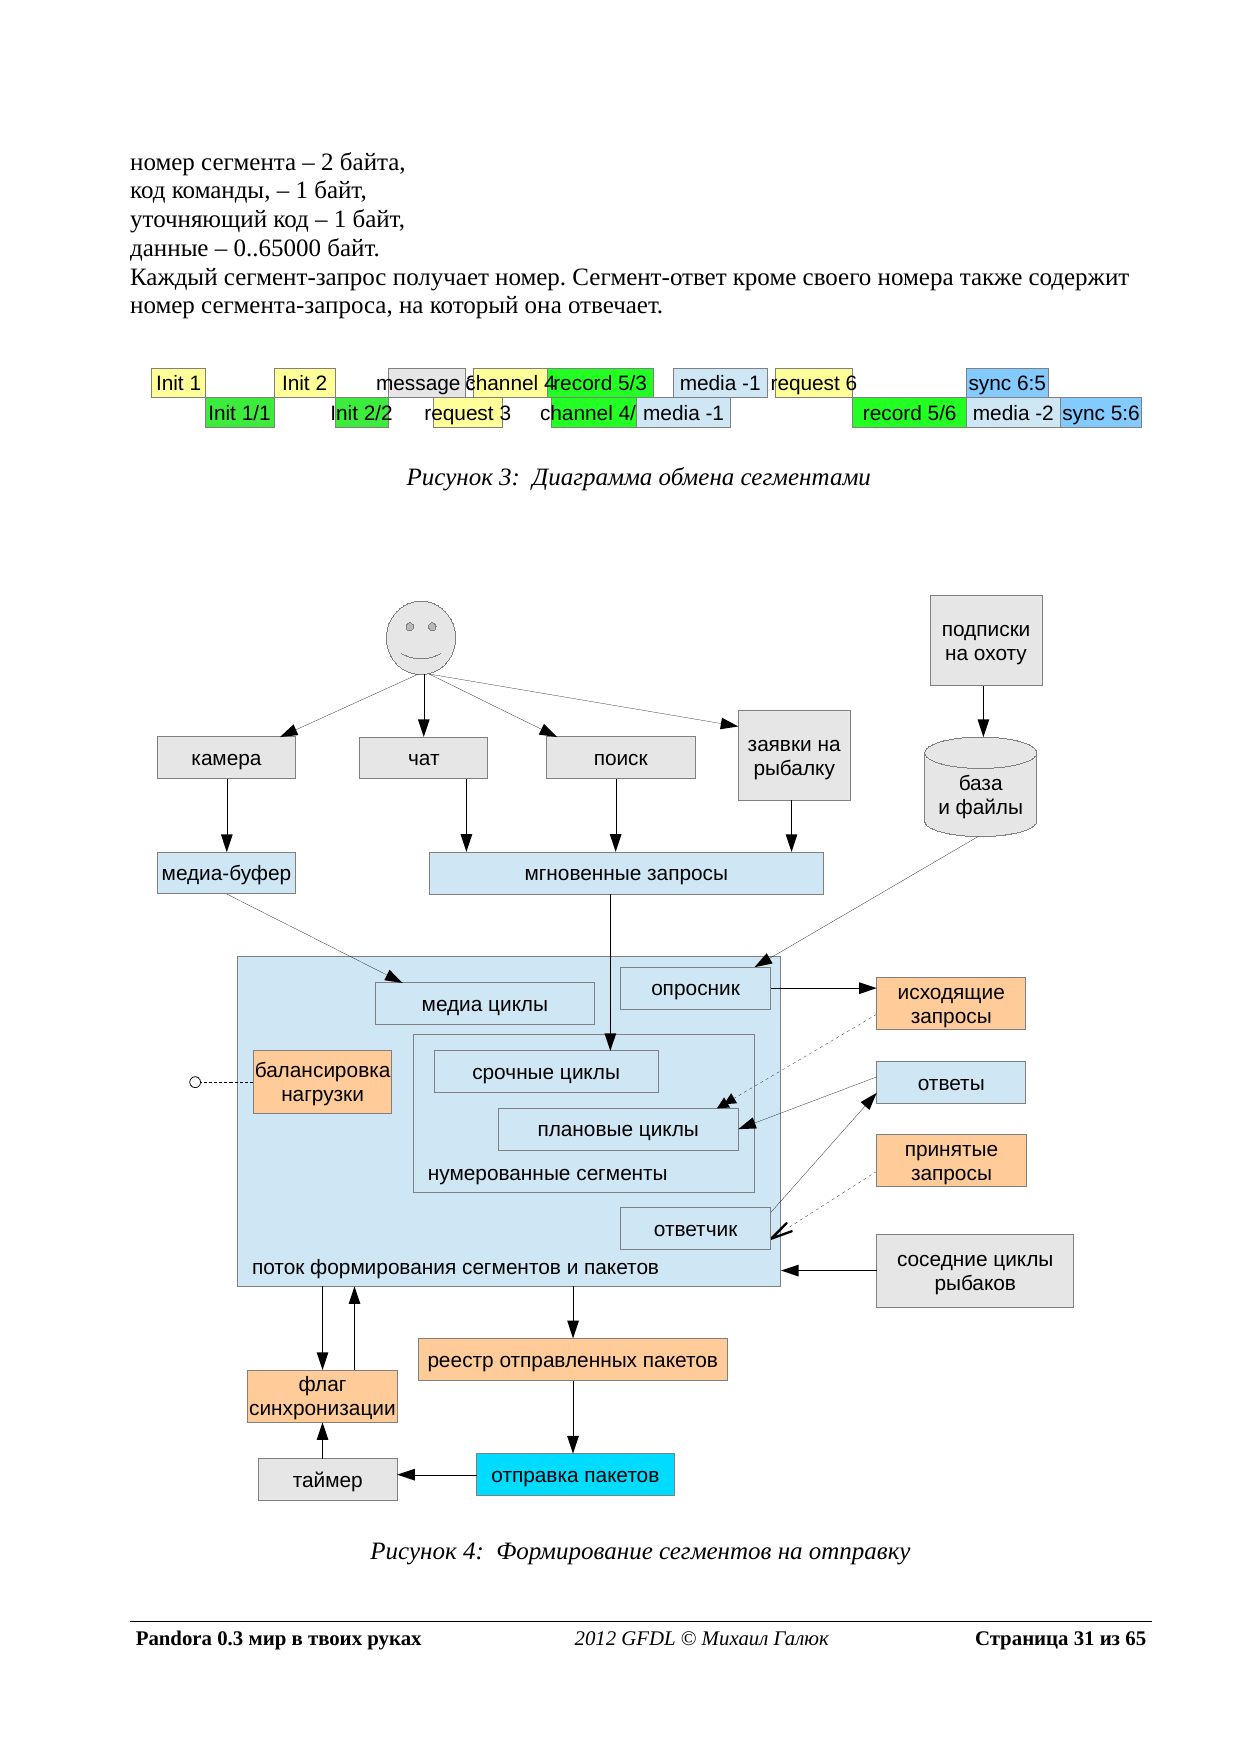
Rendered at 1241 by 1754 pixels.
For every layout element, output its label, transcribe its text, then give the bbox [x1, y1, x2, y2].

text уточняющий код – 1 байт, [130, 204, 1152, 233]
text данные – 0..65000 байт. [130, 233, 1152, 262]
text номер сегмента – 2 байта, [130, 147, 1152, 176]
text Каждый сегмент-запрос получает номер. Сегмент-ответ кроме своего номера также содержит номер сегмента-запроса, на который она отвечает. [130, 262, 1152, 319]
text Рисунок 3: Диаграмма обмена сегментами [127, 462, 1152, 491]
text код команды, – 1 байт, [130, 176, 1152, 204]
text Рисунок 4: Формирование сегментов на отправку [127, 1536, 1155, 1564]
